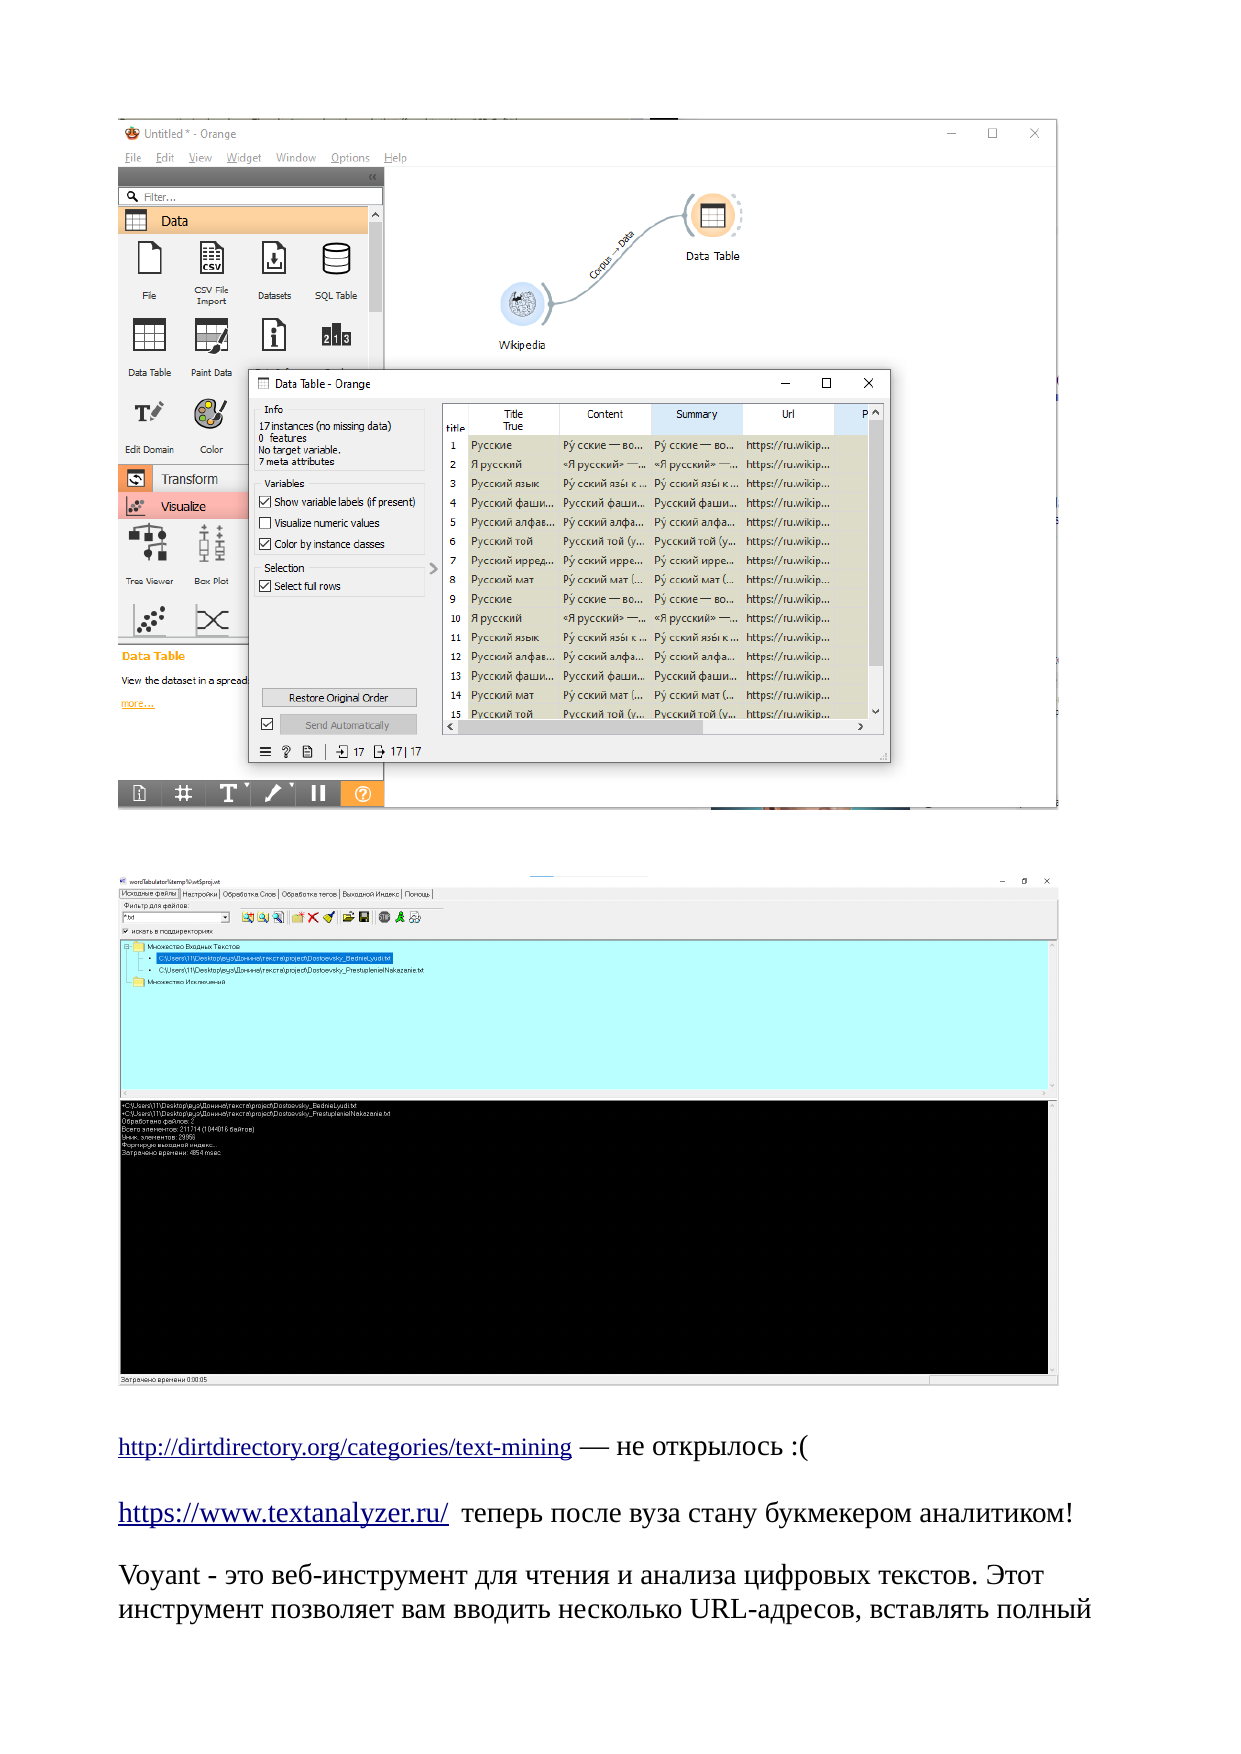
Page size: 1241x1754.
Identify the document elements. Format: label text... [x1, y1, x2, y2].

text https://www.textanalyzer.ru/ теперь после вуза стану букмекером аналитиком! [118, 1495, 1122, 1529]
picture [118, 118, 1059, 810]
text Voyant - это веб-инструмент для чтения и анализа цифровых текстов. Этот инструмент позволяет вам вводить несколько URL-адресов, вставлять полный [118, 1557, 1122, 1624]
picture [118, 876, 1059, 1386]
text http://dirtdirectory.org/categories/text-mining — не открылось :( [118, 1428, 1122, 1462]
